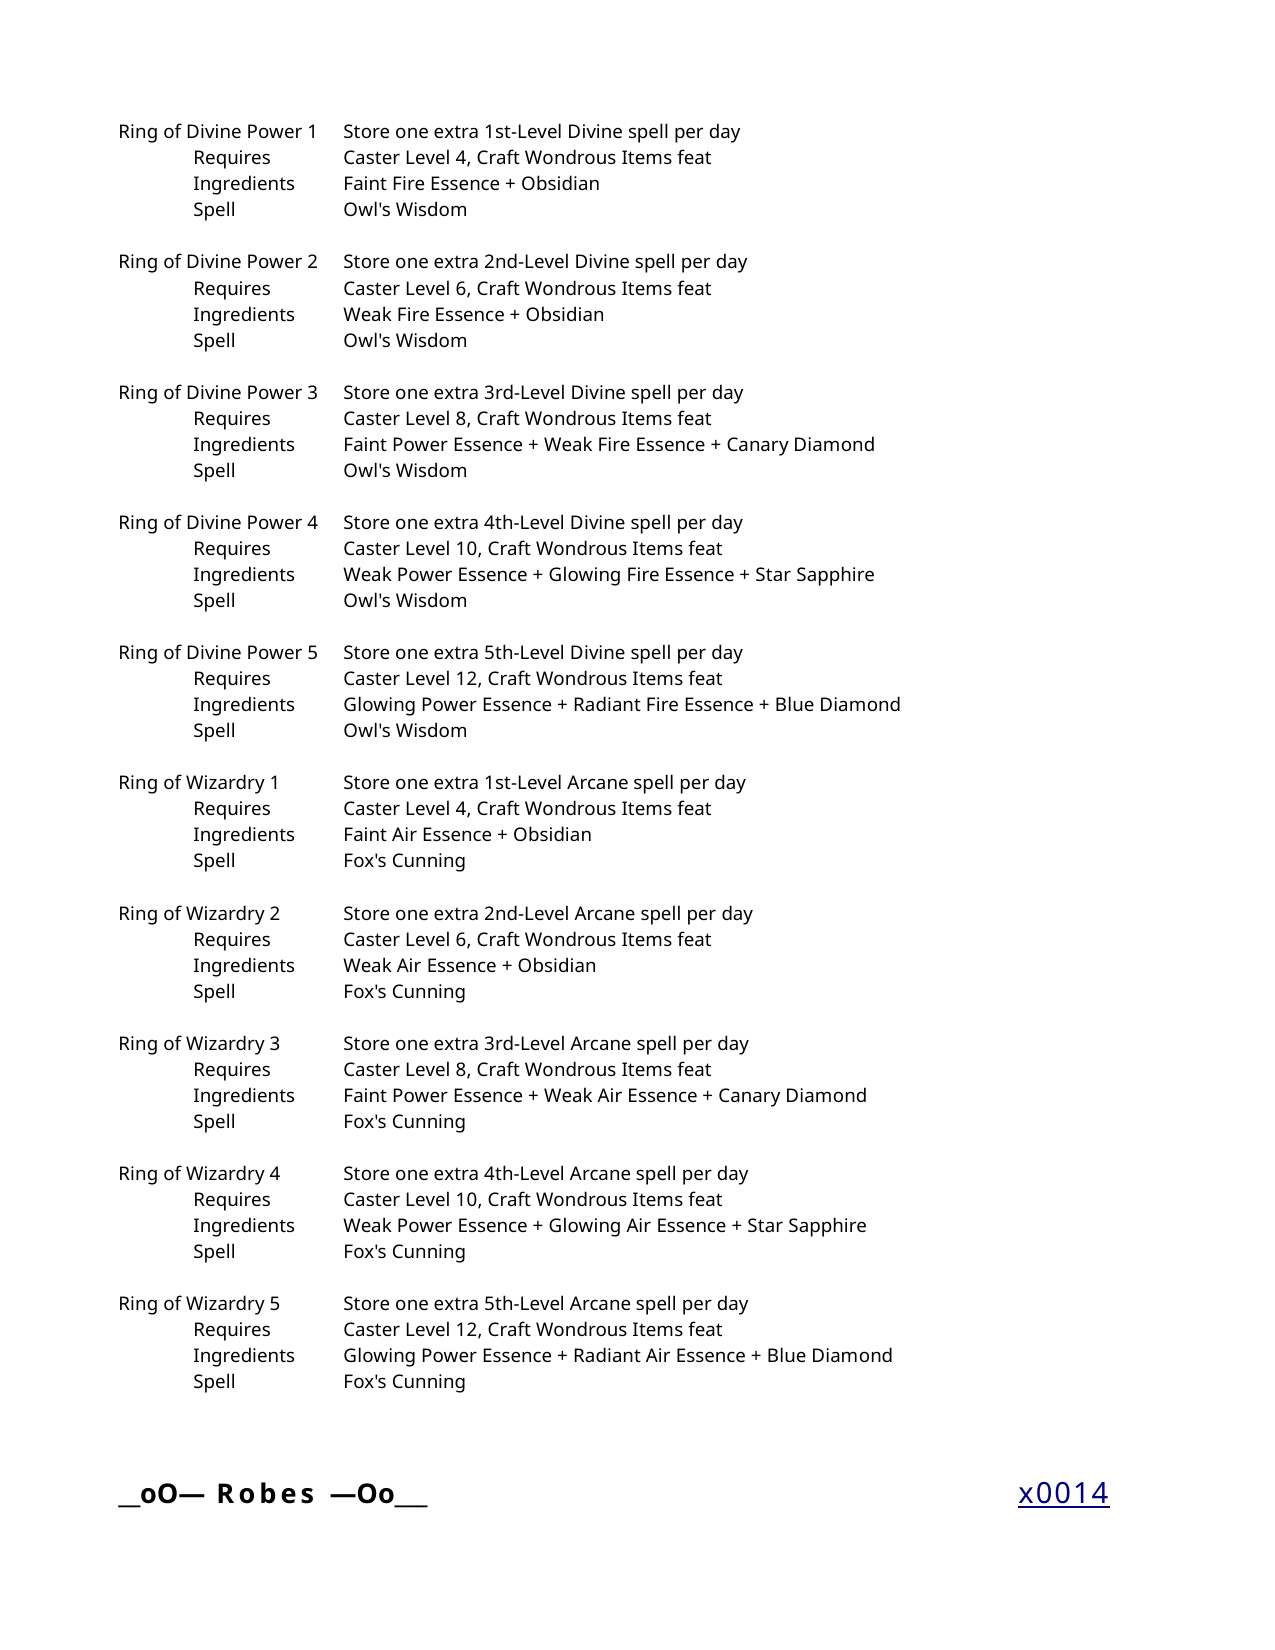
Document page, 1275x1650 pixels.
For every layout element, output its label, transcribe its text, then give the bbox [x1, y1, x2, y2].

text Ring of Wizardry 4 Store one extra 4th-Level Arcane spell per day [118, 1160, 1157, 1186]
text Ring of Divine Power 1 Store one extra 1st-Level Divine spell per day [118, 118, 1157, 144]
text Ingredients Faint Fire Essence + Obsidian [118, 170, 1157, 196]
text Requires Caster Level 4, Craft Wondrous Items feat [118, 795, 1157, 821]
text Spell Owl's Wisdom [118, 196, 1157, 222]
text Requires Caster Level 4, Craft Wondrous Items feat [118, 144, 1157, 170]
text Ingredients Weak Power Essence + Glowing Fire Essence + Star Sapphire [118, 561, 1157, 587]
text Spell Owl's Wisdom [118, 457, 1157, 483]
text Ring of Divine Power 5 Store one extra 5th-Level Divine spell per day [118, 639, 1157, 665]
text Requires Caster Level 6, Craft Wondrous Items feat [118, 925, 1157, 951]
text Requires Caster Level 8, Craft Wondrous Items feat [118, 1056, 1157, 1082]
text Ring of Wizardry 3 Store one extra 3rd-Level Arcane spell per day [118, 1029, 1157, 1056]
text Requires Caster Level 10, Craft Wondrous Items feat [118, 1186, 1157, 1212]
text Ingredients Faint Air Essence + Obsidian [118, 821, 1157, 847]
text Requires Caster Level 12, Craft Wondrous Items feat [118, 665, 1157, 691]
text Spell Fox's Cunning [118, 977, 1157, 1003]
text Ring of Divine Power 3 Store one extra 3rd-Level Divine spell per day [118, 378, 1157, 404]
text Ring of Wizardry 5 Store one extra 5th-Level Arcane spell per day [118, 1290, 1157, 1316]
text Spell Owl's Wisdom [118, 717, 1157, 743]
text __oO— Robes —Oo___ x0014 [118, 1472, 1157, 1512]
text Ring of Wizardry 1 Store one extra 1st-Level Arcane spell per day [118, 769, 1157, 795]
text Ring of Divine Power 2 Store one extra 2nd-Level Divine spell per day [118, 248, 1157, 274]
text Ingredients Faint Power Essence + Weak Fire Essence + Canary Diamond [118, 431, 1157, 457]
text Ring of Divine Power 4 Store one extra 4th-Level Divine spell per day [118, 509, 1157, 535]
text Requires Caster Level 8, Craft Wondrous Items feat [118, 404, 1157, 431]
text Requires Caster Level 6, Craft Wondrous Items feat [118, 274, 1157, 300]
text Ingredients Weak Power Essence + Glowing Air Essence + Star Sapphire [118, 1212, 1157, 1238]
text Spell Fox's Cunning [118, 1238, 1157, 1264]
text Ingredients Glowing Power Essence + Radiant Fire Essence + Blue Diamond [118, 691, 1157, 717]
text Ingredients Weak Fire Essence + Obsidian [118, 300, 1157, 326]
text Spell Fox's Cunning [118, 847, 1157, 873]
text Ingredients Faint Power Essence + Weak Air Essence + Canary Diamond [118, 1082, 1157, 1108]
text Spell Fox's Cunning [118, 1108, 1157, 1134]
text Ingredients Glowing Power Essence + Radiant Air Essence + Blue Diamond [118, 1342, 1157, 1368]
text Ring of Wizardry 2 Store one extra 2nd-Level Arcane spell per day [118, 899, 1157, 925]
text Requires Caster Level 10, Craft Wondrous Items feat [118, 535, 1157, 561]
text Spell Fox's Cunning [118, 1368, 1157, 1394]
text Requires Caster Level 12, Craft Wondrous Items feat [118, 1316, 1157, 1342]
text Ingredients Weak Air Essence + Obsidian [118, 951, 1157, 977]
text Spell Owl's Wisdom [118, 587, 1157, 613]
text Spell Owl's Wisdom [118, 326, 1157, 352]
